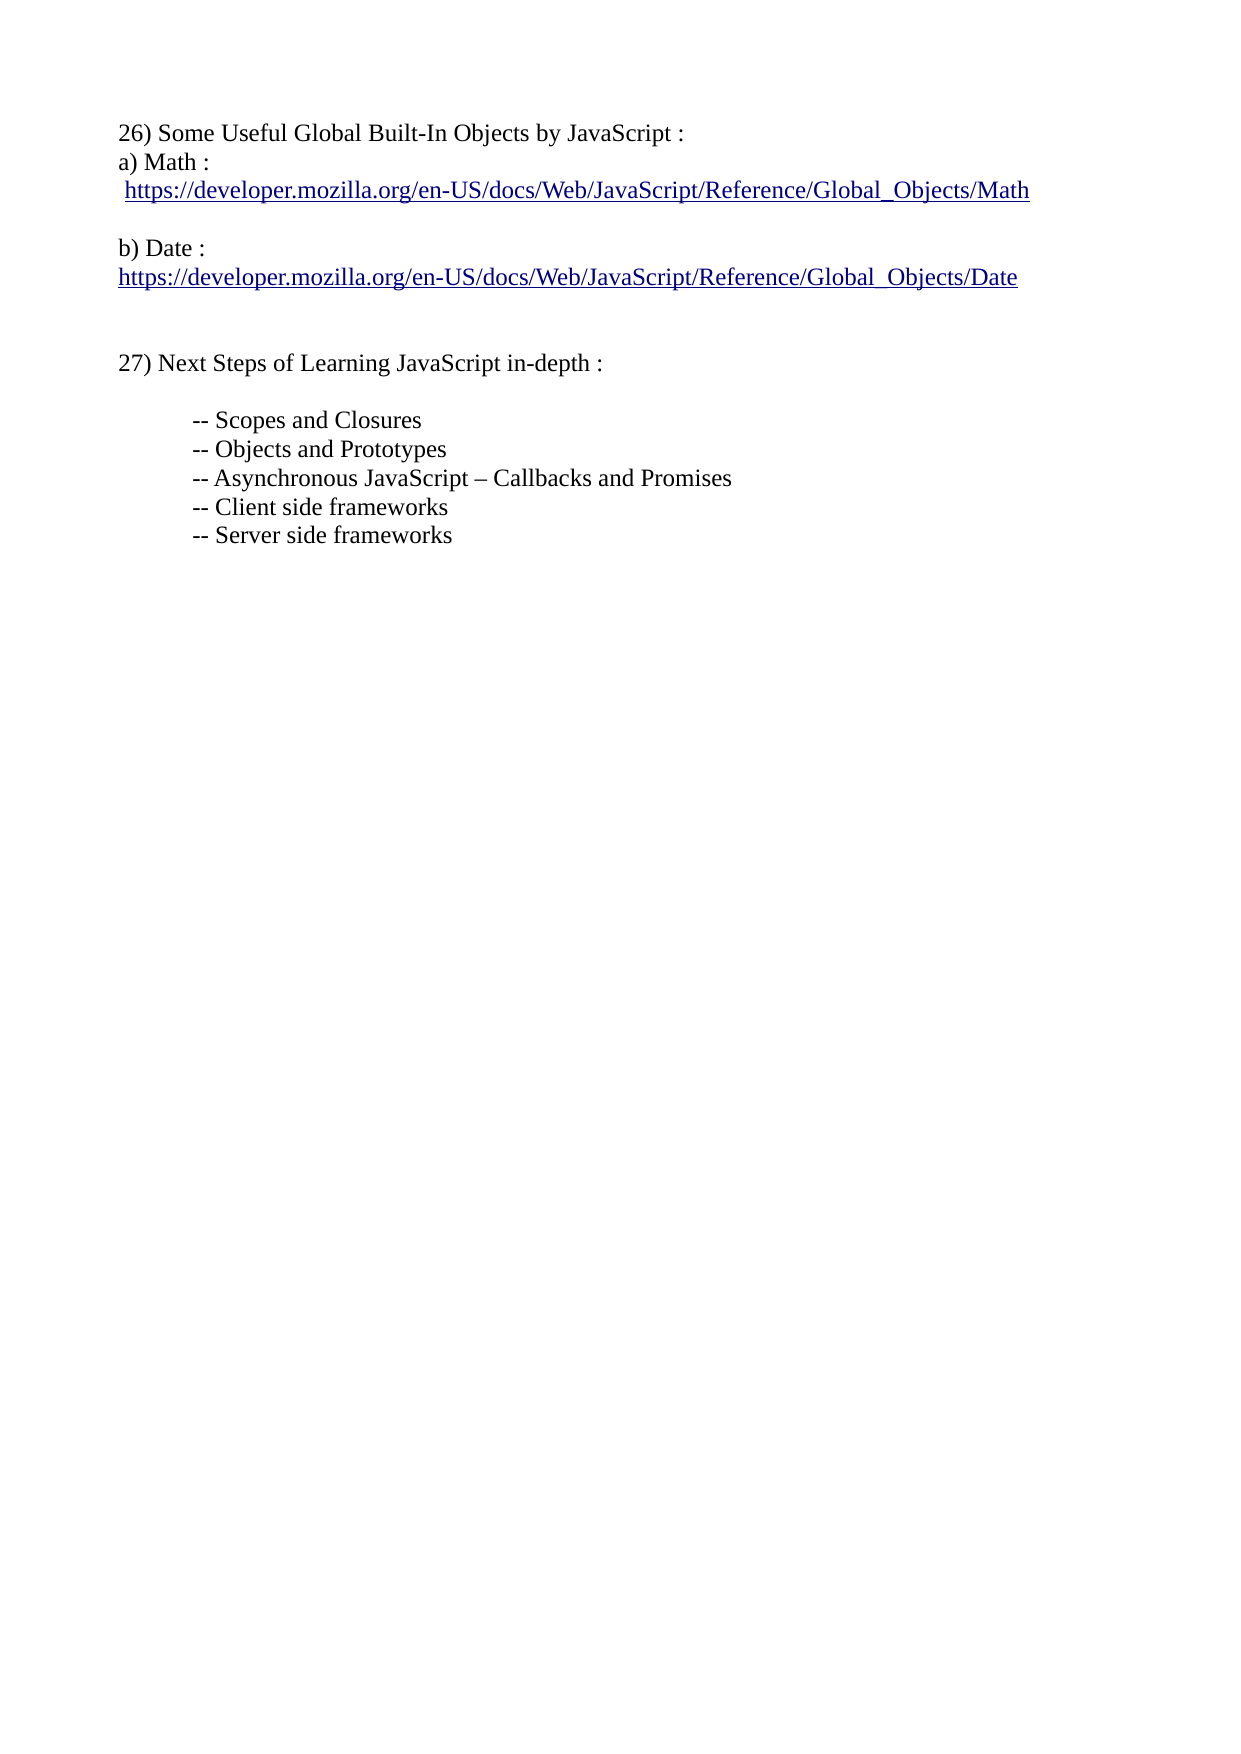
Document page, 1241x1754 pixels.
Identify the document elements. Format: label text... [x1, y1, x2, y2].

text 26) Some Useful Global Built-In Objects by JavaScript : a) Math : https://developer.mozilla.org/en-US/docs/Web/JavaScript/Reference/Global_Objects/Math [118, 118, 1122, 204]
text b) Date : https://developer.mozilla.org/en-US/docs/Web/JavaScript/Reference/Global_Objects/Date 27) Next Steps of Learning JavaScript in-depth : -- Scopes and Closures -- Objects and Prototypes -- Asynchronous JavaScript – Callbacks and Promises -- Client side frameworks -- Server side frameworks [118, 233, 1122, 578]
